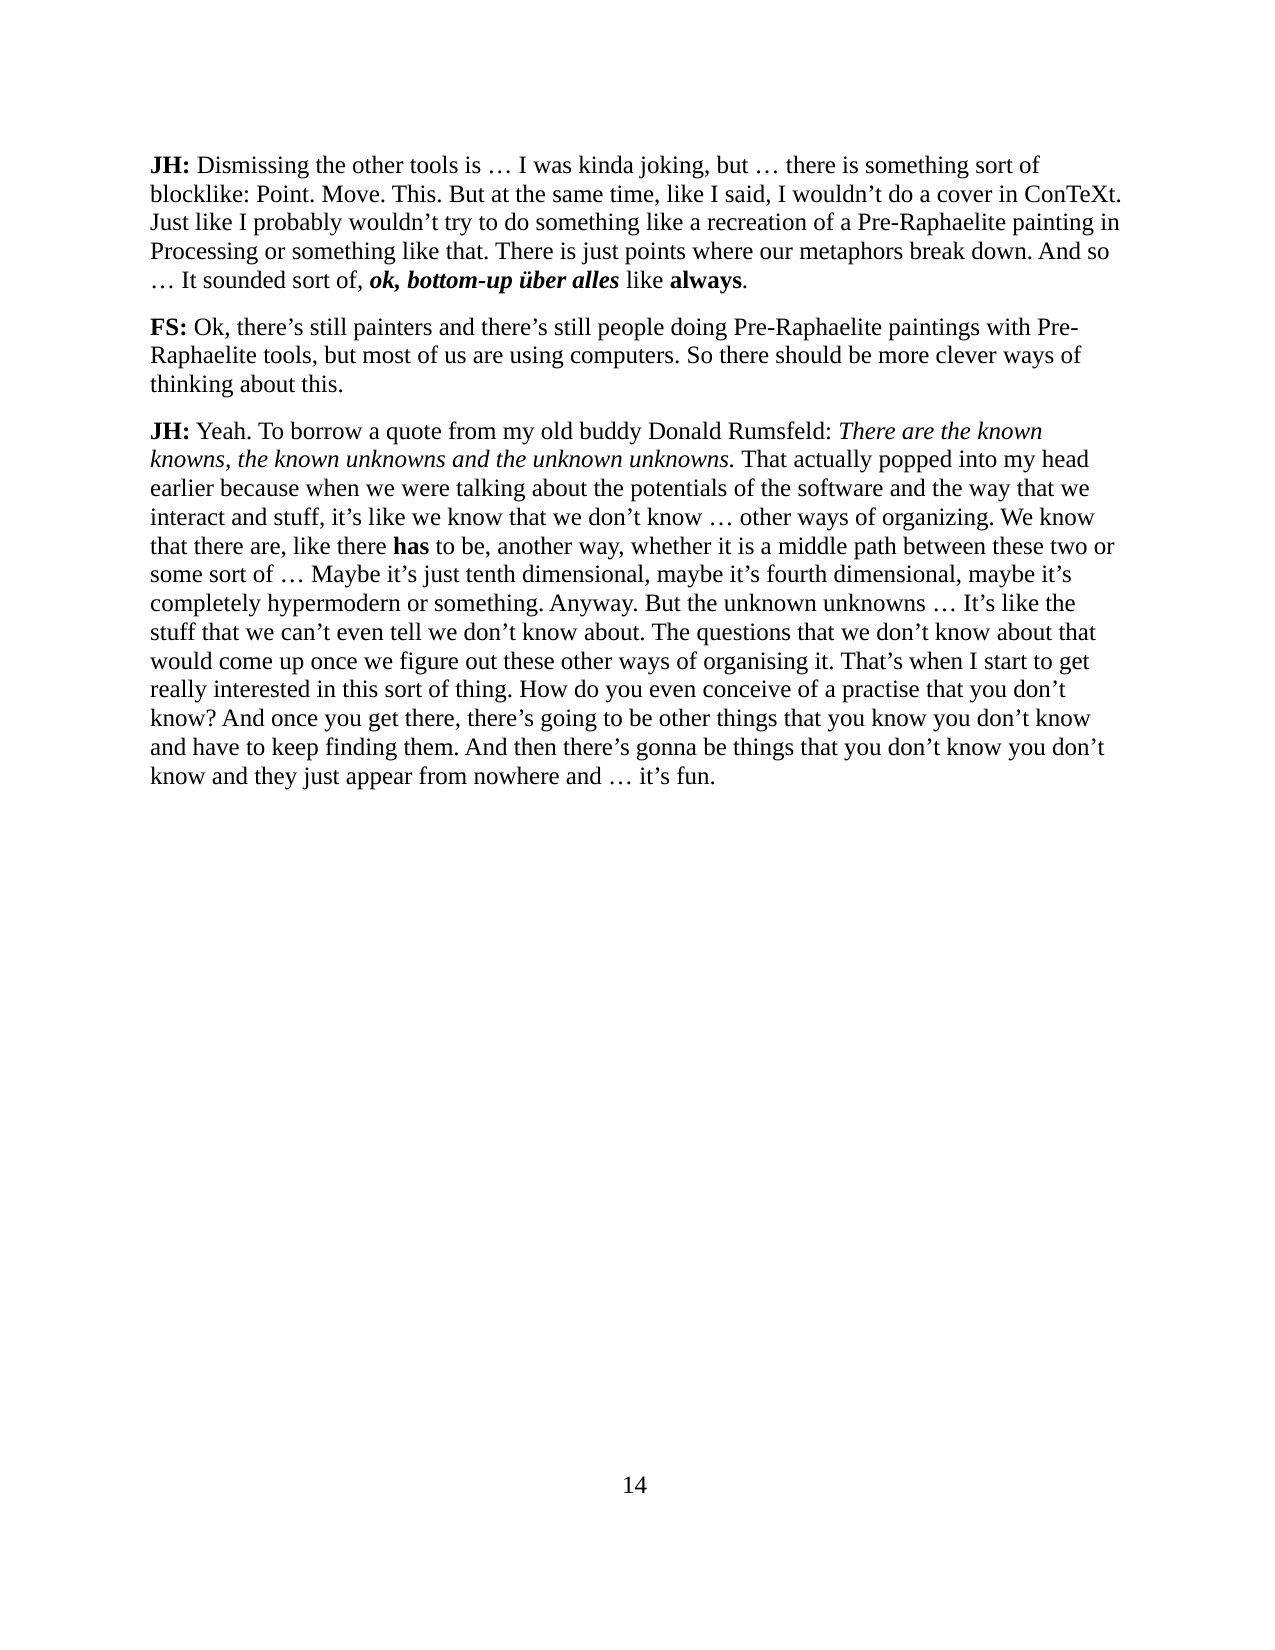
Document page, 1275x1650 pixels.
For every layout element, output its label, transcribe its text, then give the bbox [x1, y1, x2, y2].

text JH: Dismissing the other tools is … I was kinda joking, but … there is something sort of blocklike: Point. Move. This. But at the same time, like I said, I wouldn’t do a cover in ConTeXt. Just like I probably wouldn’t try to do something like a recreation of a Pre-Raphaelite painting in Processing or something like that. There is just points where our metaphors break down. And so … It sounded sort of, ok, bottom-up über alles like always. [150, 150, 1125, 294]
text FS: Ok, there’s still painters and there’s still people doing Pre-Raphaelite paintings with Pre-Raphaelite tools, but most of us are using computers. So there should be more clever ways of thinking about this. [150, 312, 1125, 398]
text JH: Yeah. To borrow a quote from my old buddy Donald Rumsfeld: There are the known knowns, the known unknowns and the unknown unknowns. That actually popped into my head earlier because when we were talking about the potentials of the software and the way that we interact and stuff, it’s like we know that we don’t know … other ways of organizing. We know that there are, like there has to be, another way, whether it is a middle path between these two or some sort of … Maybe it’s just tenth dimensional, maybe it’s fourth dimensional, maybe it’s completely hypermodern or something. Anyway. But the unknown unknowns … It’s like the stuff that we can’t even tell we don’t know about. The questions that we don’t know about that would come up once we figure out these other ways of organising it. That’s when I start to get really interested in this sort of thing. How do you even conceive of a practise that you don’t know? And once you get there, there’s going to be other things that you know you don’t know and have to keep finding them. And then there’s gonna be things that you don’t know you don’t know and they just appear from nowhere and … it’s fun. [150, 416, 1125, 789]
